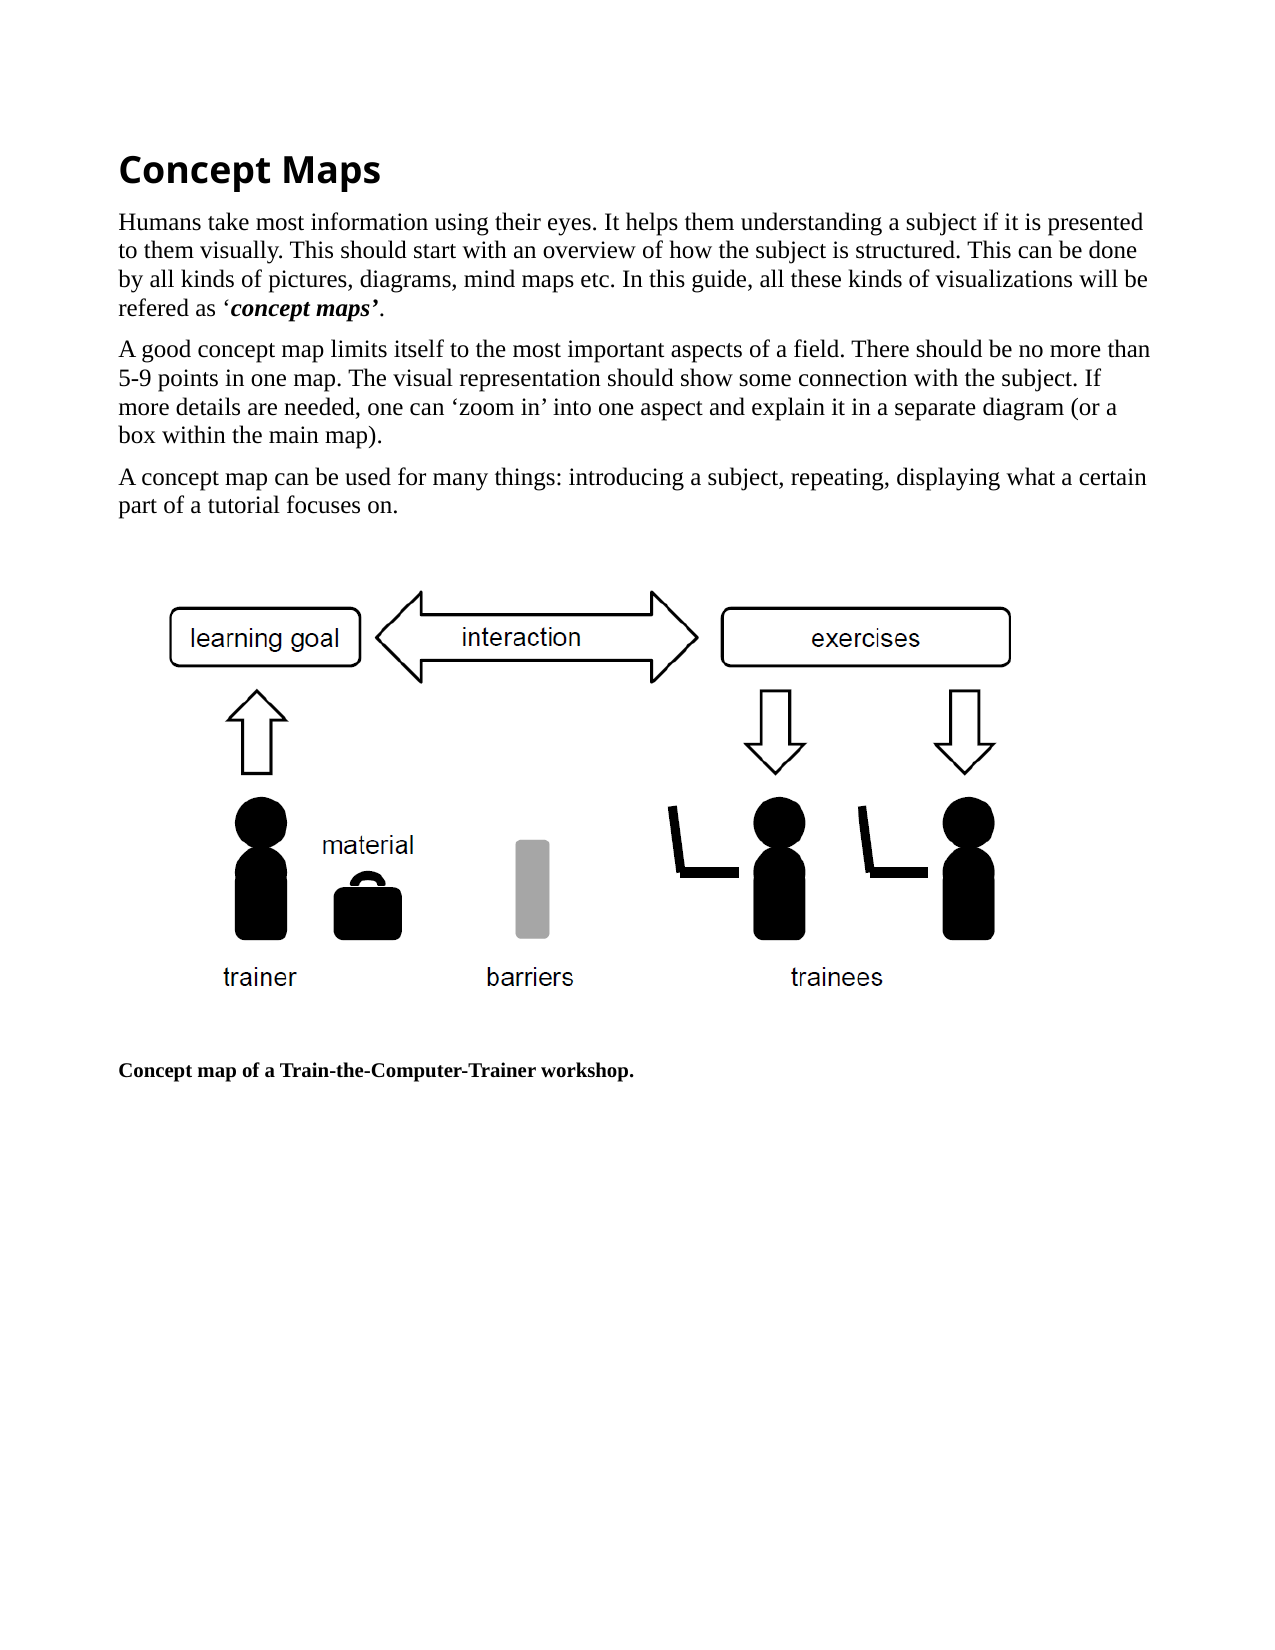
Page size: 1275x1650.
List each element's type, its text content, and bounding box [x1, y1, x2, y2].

text A concept map can be used for many things: introducing a subject, repeating, displaying what a certain part of a tutorial focuses on. [118, 462, 1157, 519]
text A good concept map limits itself to the most important aspects of a field. There should be no more than 5-9 points in one map. The visual representation should show some connection with the subject. If more details are needed, one can ‘zoom in’ into one aspect and explain it in a separate diagram (or a box within the main map). [118, 334, 1157, 449]
text Humans take most information using their eyes. It helps them understanding a subject if it is presented to them visually. This should start with an overview of how the subject is structured. This can be done by all kinds of pictures, diagrams, mind maps etc. In this guide, all these kinds of visualizations will be refered as ‘concept maps’. [118, 207, 1157, 322]
text Concept map of a Train-the-Computer-Trainer workshop. [118, 1058, 1157, 1082]
subtitle Concept Maps [118, 143, 1157, 194]
